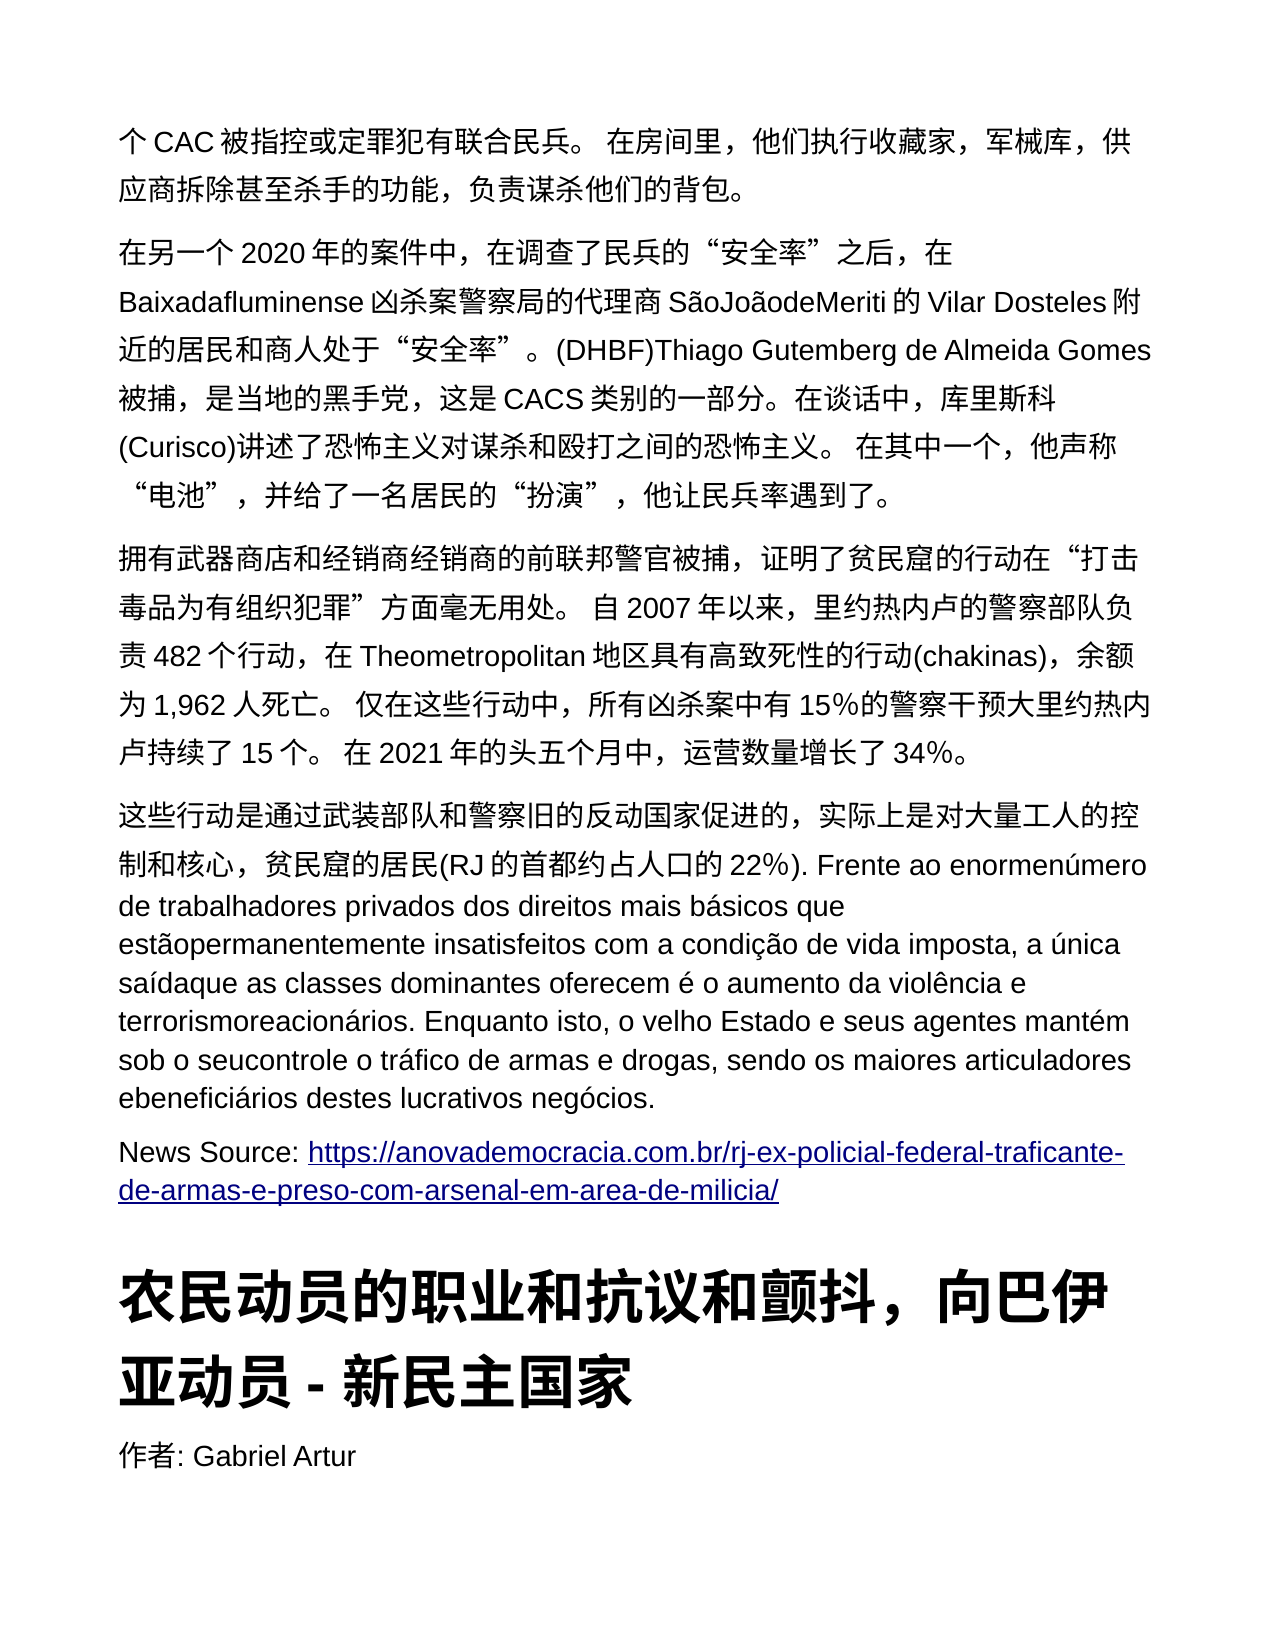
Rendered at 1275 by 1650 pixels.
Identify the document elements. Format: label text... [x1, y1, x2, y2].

text 个CAC被指控或定罪犯有联合民兵。 在房间里，他们执行收藏家，军械库，供应商拆除甚至杀手的功能，负责谋杀他们的背包。 [118, 118, 1157, 209]
text 在另一个2020年的案件中，在调查了民兵的“安全率”之后，在Baixadafluminense凶杀案警察局的代理商SãoJoãodeMeriti的Vilar Dosteles附近的居民和商人处于“安全率”。(DHBF)Thiago Gutemberg de Almeida Gomes被捕，是当地的黑手党，这是CACS类别的一部分。在谈话中，库里斯科(Curisco)讲述了恐怖主义对谋杀和殴打之间的恐怖主义。 在其中一个，他声称“电池”，并给了一名居民的“扮演”，他让民兵率遇到了。 [118, 230, 1157, 515]
subtitle 农民动员的职业和抗议和颤抖，向巴伊亚动员 - 新民主国家 [118, 1251, 1157, 1420]
text 这些行动是通过武装部队和警察旧的反动国家促进的，实际上是对大量工人的控制和核心，贫民窟的居民(RJ的首都约占人口的22％). Frente ao enormenúmero de trabalhadores privados dos direitos mais básicos que estãopermanentemente insatisfeitos com a condição de vida imposta, a única saídaque as classes dominantes oferecem é o aumento da violência e terrorismoreacionários. Enquanto isto, o velho Estado e seus agentes mantém sob o seucontrole o tráfico de armas e drogas, sendo os maiores articuladores ebeneficiários destes lucrativos negócios. [118, 793, 1157, 1115]
text News Source: https://anovademocracia.com.br/rj-ex-policial-federal-traficante-de-armas-e-preso-com-arsenal-em-area-de-milicia/ [118, 1134, 1157, 1207]
text 作者: Gabriel Artur [118, 1433, 1157, 1475]
text 拥有武器商店和经销商经销商的前联邦警官被捕，证明了贫民窟的行动在“打击毒品为有组织犯罪”方面毫无用处。 自2007年以来，里约热内卢的警察部队负责482个行动，在Theometropolitan地区具有高致死性的行动(chakinas)，余额为1,962人死亡。 仅在这些行动中，所有凶杀案中有15％的警察干预大里约热内卢持续了15个。 在2021年的头五个月中，运营数量增长了34％。 [118, 536, 1157, 772]
